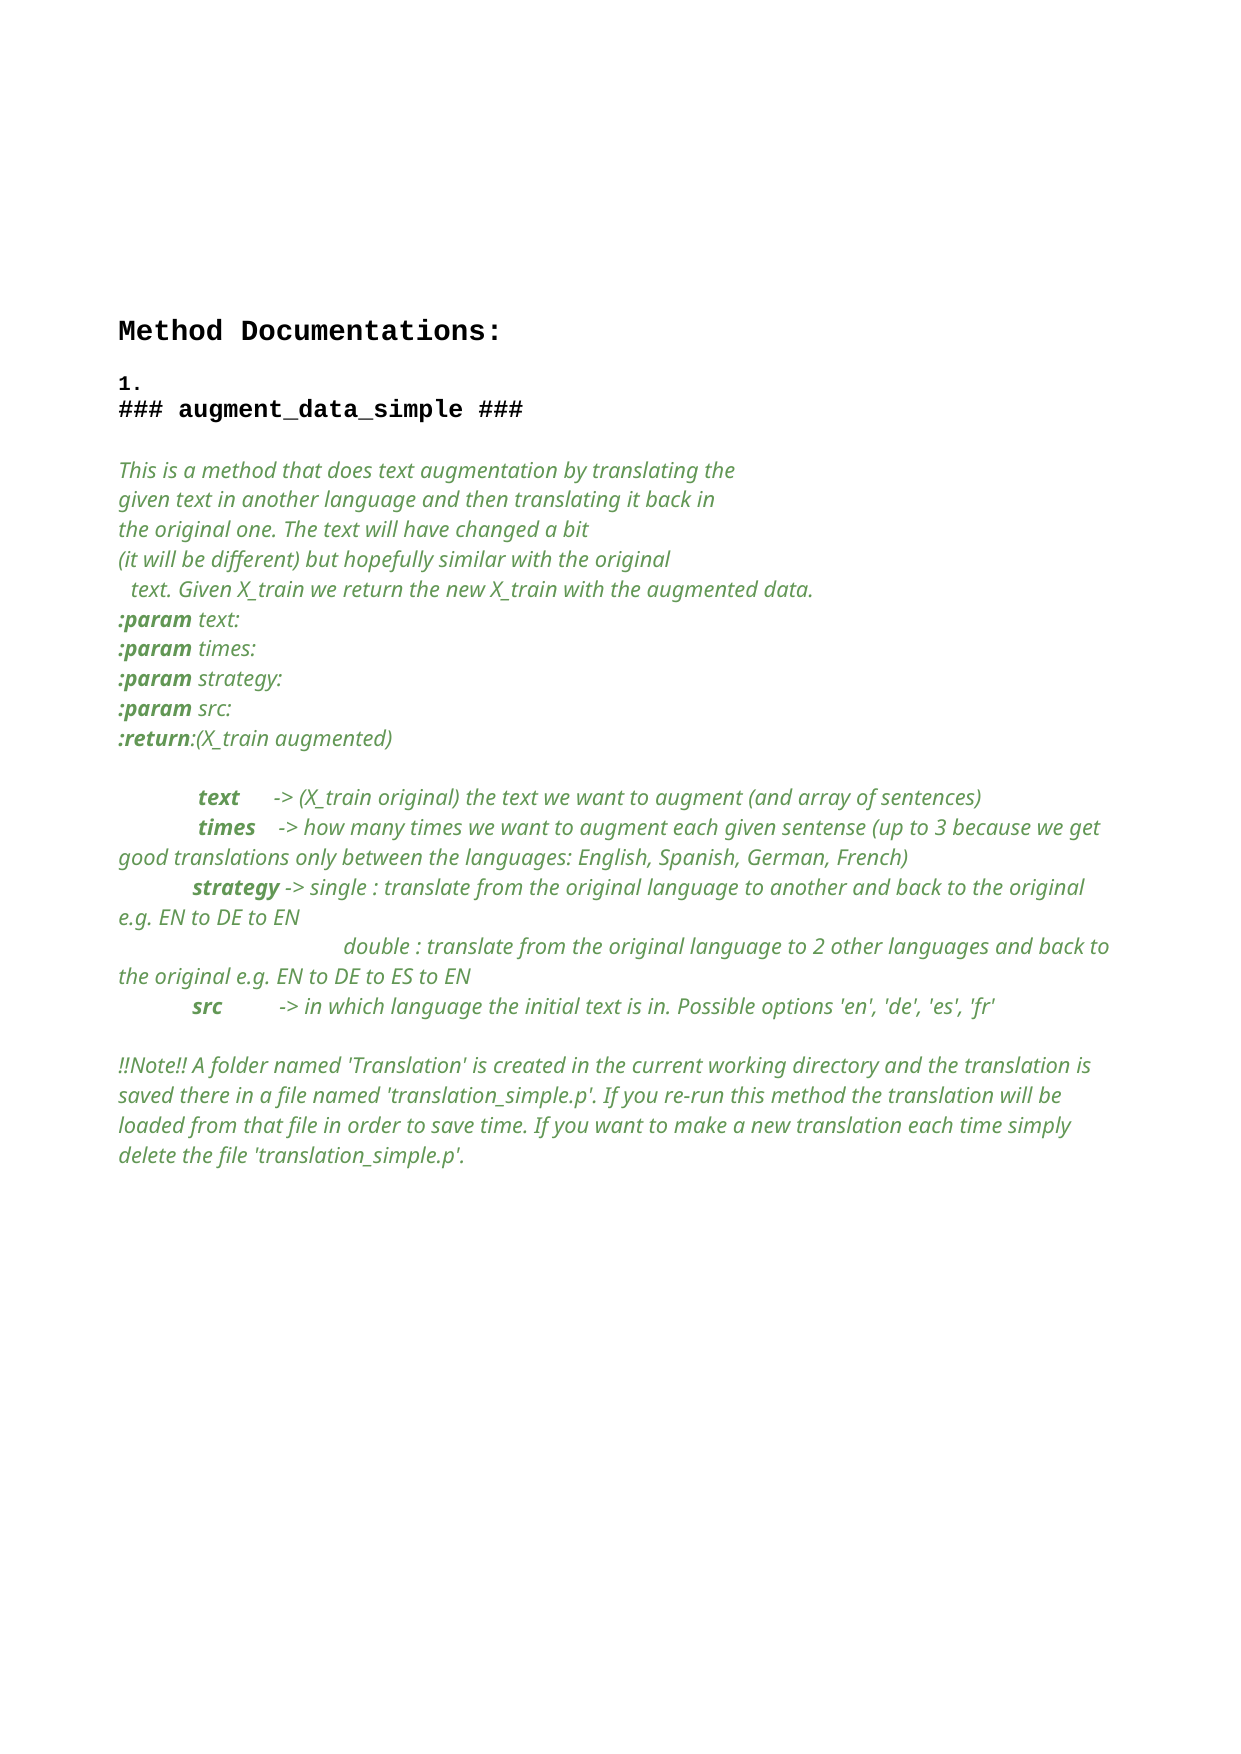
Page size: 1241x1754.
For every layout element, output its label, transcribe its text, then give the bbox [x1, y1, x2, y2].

text src -> in which language the initial text is in. Possible options 'en', 'de', 'es', 'fr' [118, 991, 1122, 1021]
text :param times: [118, 633, 1122, 663]
text strategy -> single : translate from the original language to another and back to the original e.g. EN to DE to EN [118, 872, 1122, 931]
text :param strategy: [118, 663, 1122, 693]
text :return:(X_train augmented) [118, 723, 1122, 753]
text This is a method that does text augmentation by translating the [118, 455, 1122, 484]
text 1. [118, 373, 1122, 397]
text Method Documentations: [118, 316, 1122, 349]
text times -> how many times we want to augment each given sentense (up to 3 because we get good translations only between the languages: English, Spanish, German, French) [118, 812, 1122, 872]
text :param src: [118, 693, 1122, 723]
text (it will be different) but hopefully similar with the original [118, 544, 1122, 574]
text double : translate from the original language to 2 other languages and back to the original e.g. EN to DE to ES to EN [118, 931, 1122, 991]
text :param text: [118, 604, 1122, 633]
text ### augment_data_simple ### [118, 397, 1122, 425]
text !!Note!! A folder named 'Translation' is created in the current working directory and the translation is saved there in a file named 'translation_simple.p'. If you re-run this method the translation will be loaded from that file in order to save time. If you want to make a new translation each time simply delete the file 'translation_simple.p'. [118, 1051, 1122, 1170]
text text -> (X_train original) the text we want to augment (and array of sentences) [118, 782, 1122, 812]
text text. Given X_train we return the new X_train with the augmented data. [118, 574, 1122, 604]
text given text in another language and then translating it back in [118, 484, 1122, 514]
text the original one. The text will have changed a bit [118, 514, 1122, 544]
